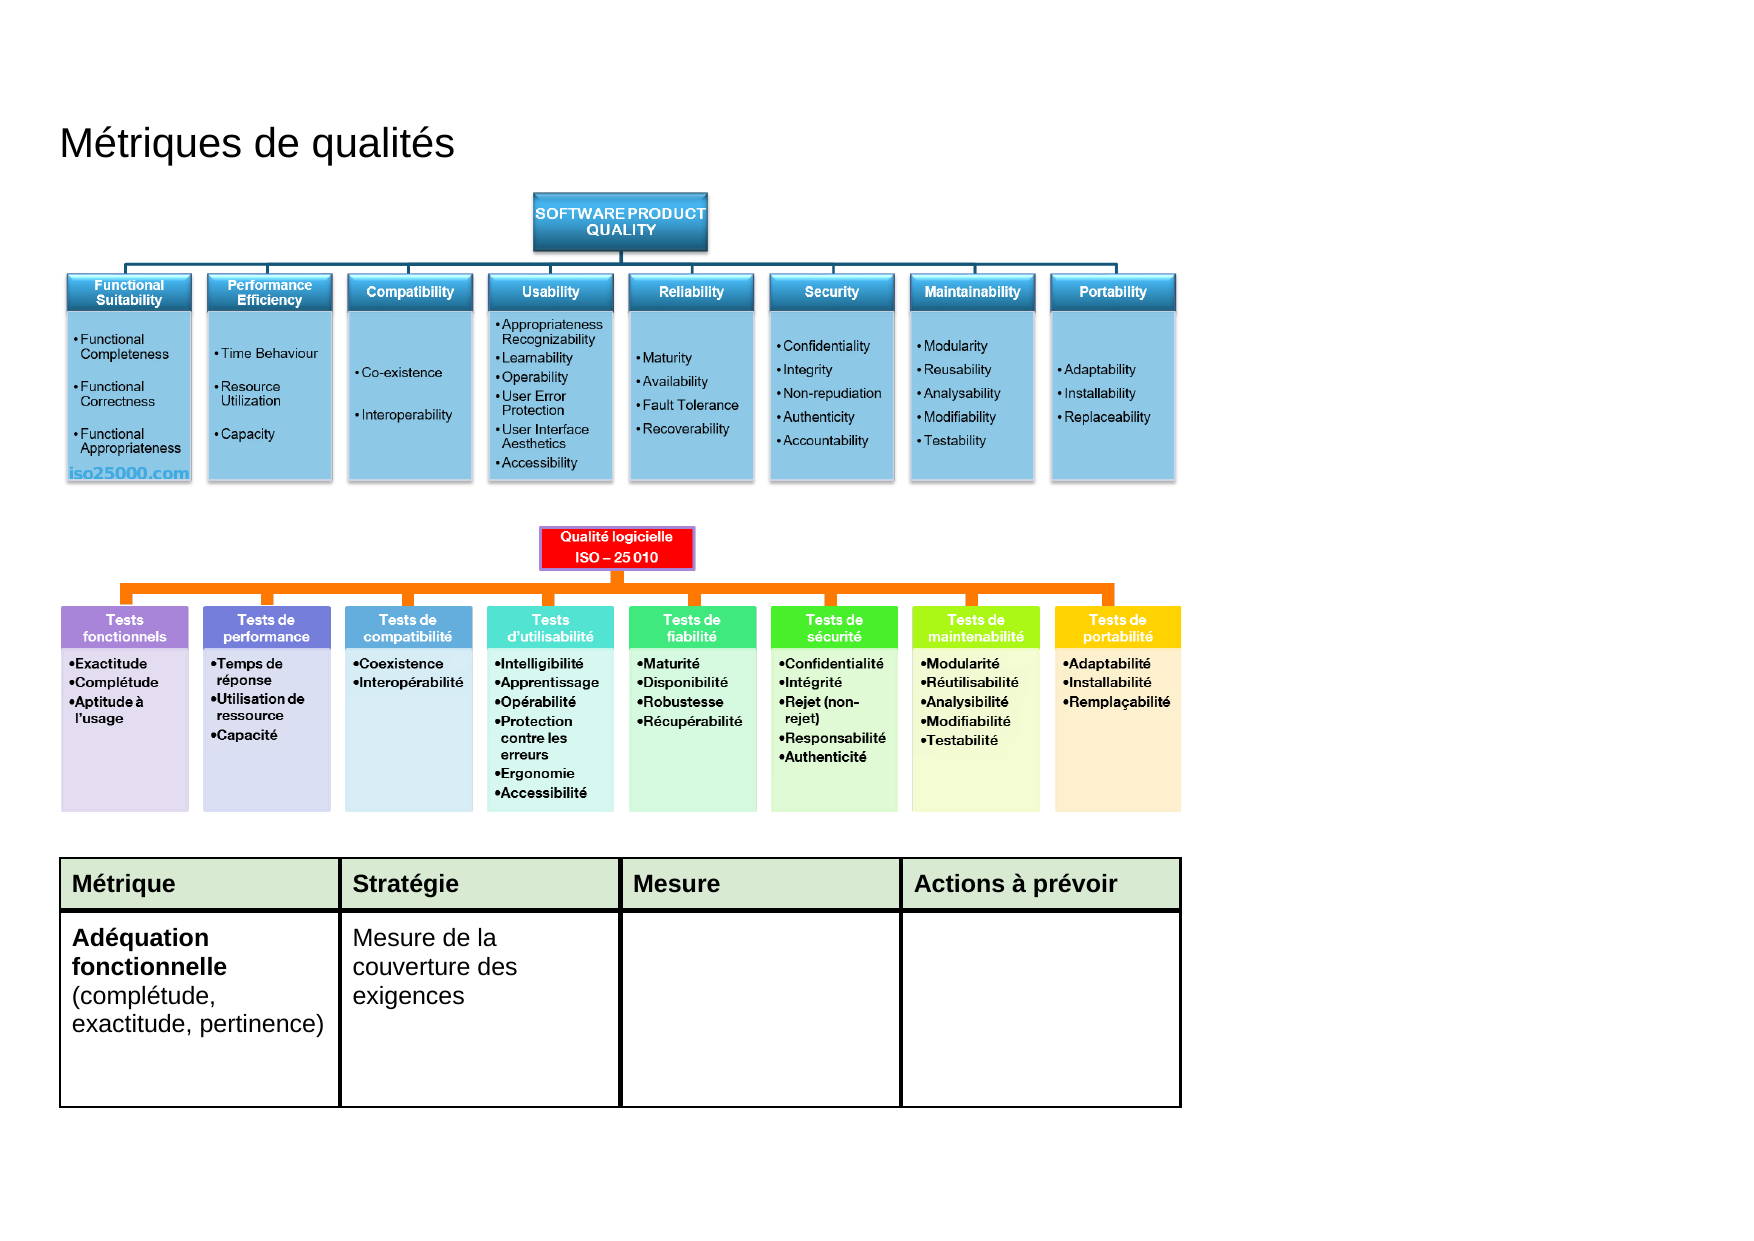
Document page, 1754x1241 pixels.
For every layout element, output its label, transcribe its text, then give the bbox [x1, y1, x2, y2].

table_cell [623, 913, 899, 1106]
picture [59, 178, 1182, 496]
table_cell Adéquation fonctionnelle (complétude, exactitude, pertinence) [61, 913, 338, 1106]
table_header Métrique [61, 859, 338, 908]
picture [59, 523, 1182, 829]
table_header Stratégie [342, 859, 618, 908]
table_cell Mesure de la couverture des exigences [342, 913, 618, 1106]
table_cell [903, 913, 1179, 1106]
subtitle Métriques de qualités [59, 118, 1695, 166]
table_header Actions à prévoir [903, 859, 1179, 908]
table_header Mesure [623, 859, 899, 908]
